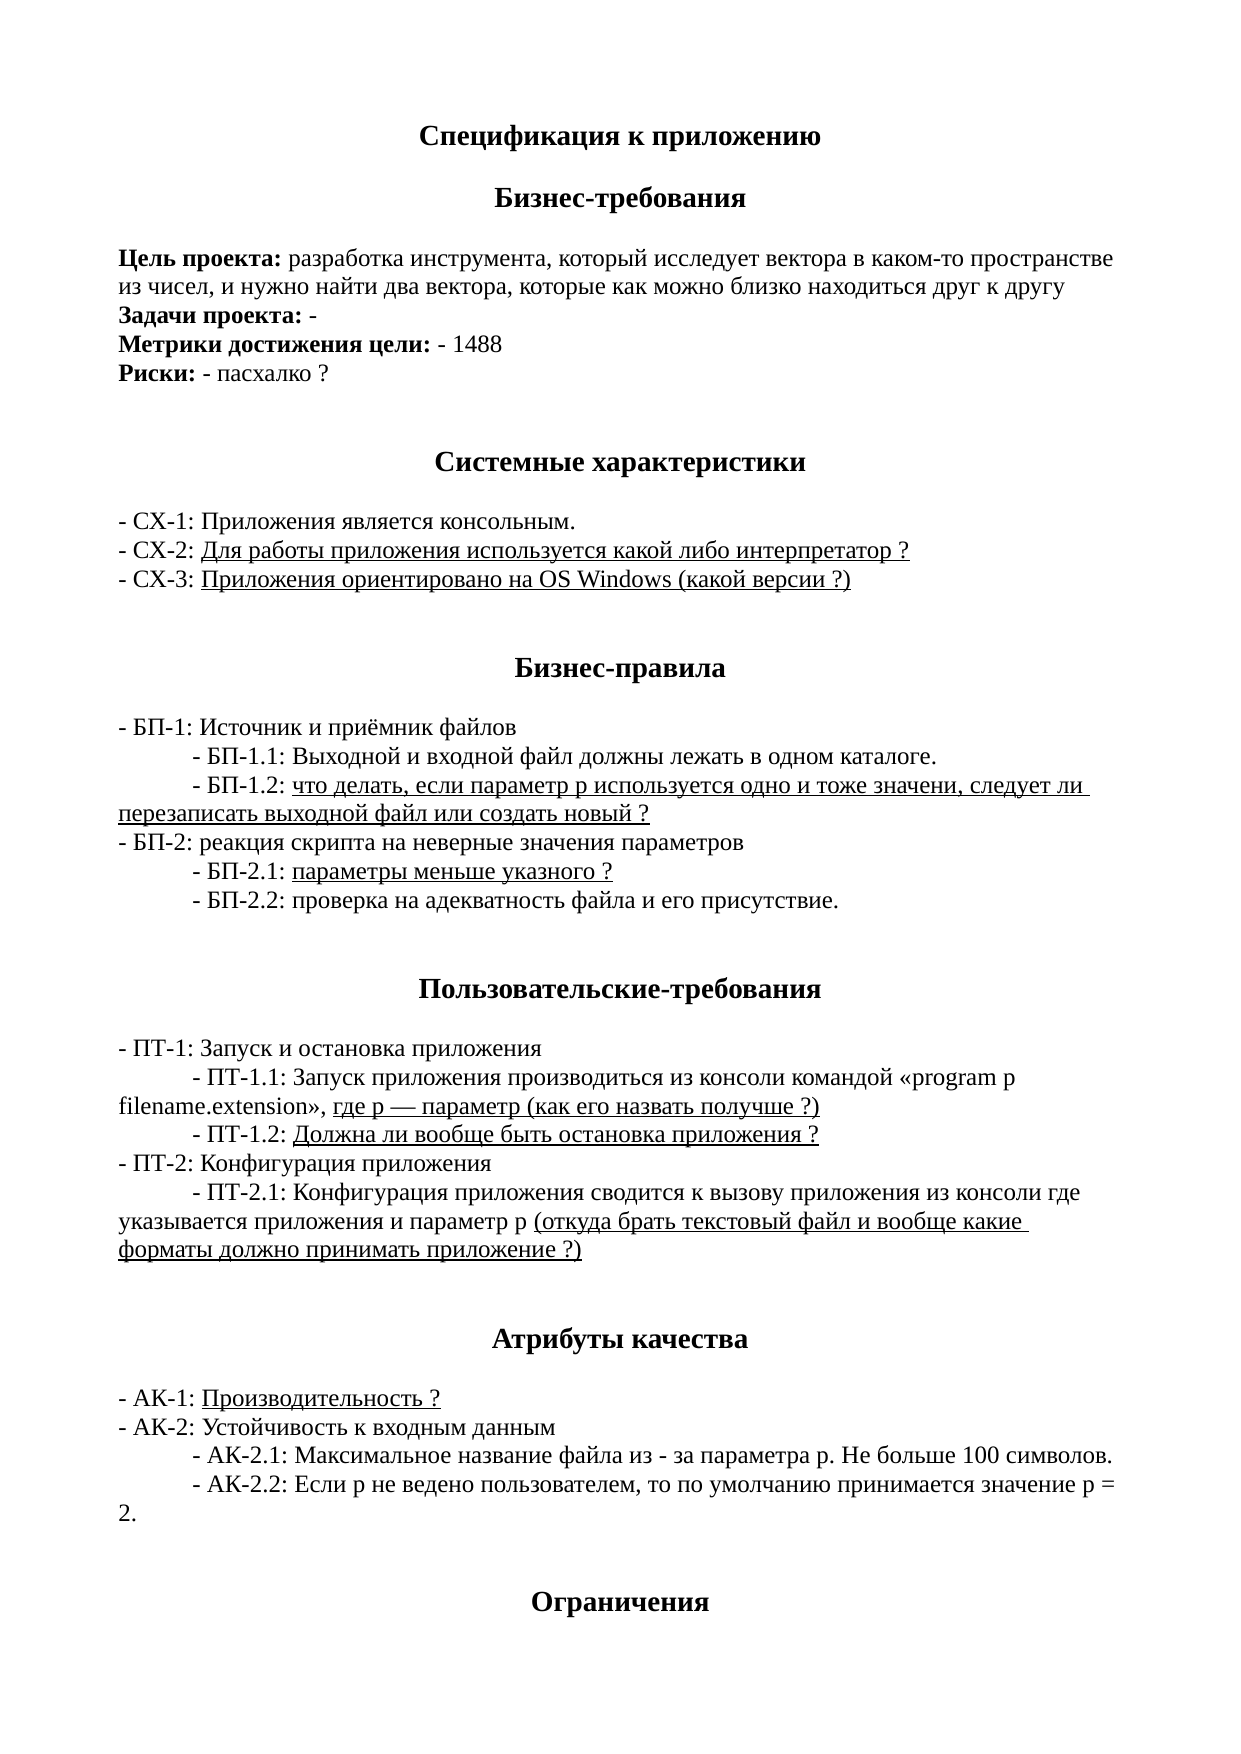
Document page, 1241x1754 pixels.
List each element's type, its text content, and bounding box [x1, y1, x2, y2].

text - СХ-3: Приложения ориентировано на OS Windows (какой версии ?) [118, 564, 1122, 592]
text - ПТ-2: Конфигурация приложения [118, 1148, 1122, 1177]
text - ПТ-1.2: Должна ли вообще быть остановка приложения ? [118, 1119, 1122, 1148]
text - БП-2.2: проверка на адекватность файла и его присутствие. [118, 885, 1122, 913]
text - ПТ-2.1: Конфигурация приложения сводится к вызову приложения из консоли где указывается приложения и параметр p (откуда брать текстовый файл и вообще какие форматы должно принимать приложение ?) [118, 1177, 1122, 1263]
text Риски: - пасхалко ? [118, 358, 1122, 386]
text - АК-2.2: Если p не ведено пользователем, то по умолчанию принимается значение p = 2. [118, 1469, 1122, 1527]
text Бизнес-правила [118, 650, 1122, 683]
text - ПТ-1: Запуск и остановка приложения [118, 1033, 1122, 1062]
text - СХ-1: Приложения является консольным. [118, 506, 1122, 535]
text - БП-1: Источник и приёмник файлов [118, 712, 1122, 741]
text Бизнес-требования [118, 180, 1122, 214]
text Системные характеристики [118, 444, 1122, 477]
text - АК-1: Производительность ? [118, 1383, 1122, 1412]
text Атрибуты качества [118, 1321, 1122, 1354]
text - БП-2.1: параметры меньше указного ? [118, 856, 1122, 885]
text - СХ-2: Для работы приложения используется какой либо интерпретатор ? [118, 535, 1122, 564]
text Пользовательские-требования [118, 971, 1122, 1004]
text Задачи проекта: - [118, 300, 1122, 329]
text Спецификация к приложению [118, 118, 1122, 152]
text Цель проекта: разработка инструмента, который исследует вектора в каком-то пространстве из чисел, и нужно найти два вектора, которые как можно близко находиться друг к другу [118, 243, 1122, 300]
text Ограничения [118, 1584, 1122, 1618]
text Метрики достижения цели: - 1488 [118, 329, 1122, 358]
text - АК-2: Устойчивость к входным данным [118, 1412, 1122, 1441]
text - АК-2.1: Максимальное название файла из - за параметра p. Не больше 100 символов. [118, 1441, 1122, 1469]
text - БП-2: реакция скрипта на неверные значения параметров [118, 827, 1122, 856]
text - ПТ-1.1: Запуск приложения производиться из консоли командой «program p filename.extension», где p — параметр (как его назвать получше ?) [118, 1062, 1122, 1119]
text - БП-1.2: что делать, если параметр p используется одно и тоже значени, следует ли перезаписать выходной файл или создать новый ? [118, 770, 1122, 827]
text - БП-1.1: Выходной и входной файл должны лежать в одном каталоге. [118, 741, 1122, 770]
